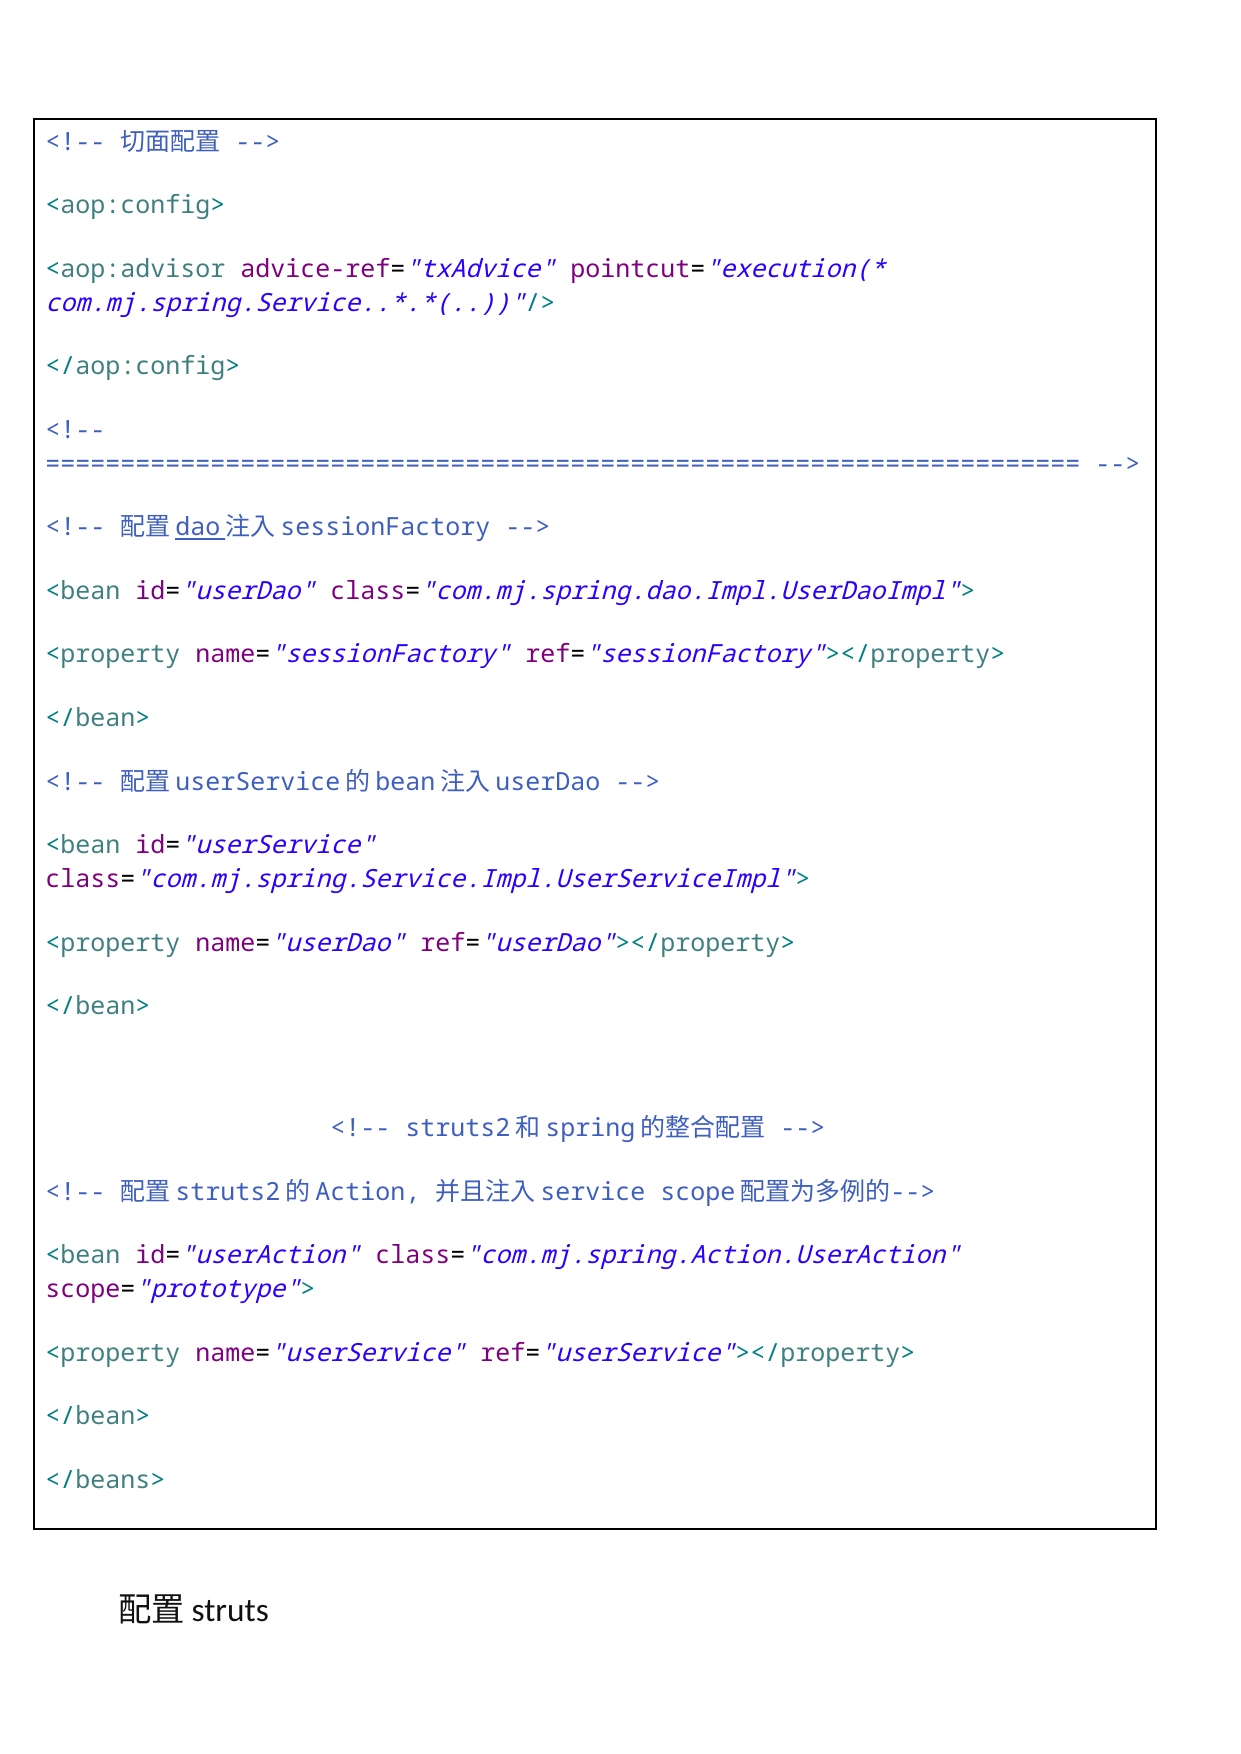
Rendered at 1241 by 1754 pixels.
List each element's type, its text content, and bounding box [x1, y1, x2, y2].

table_header <!-- 切面配置 --> <aop:config> <aop:advisor advice-ref="txAdvice" pointcut="execution(* com.mj.spring.Service..*.*(..))"/> </aop:config> <!-- ===================================================================== --> <!-- 配置dao注入sessionFactory --> <bean id="userDao" class="com.mj.spring.dao.Impl.UserDaoImpl"> <property name="sessionFactory" ref="sessionFactory"></property> </bean> <!-- 配置userService的bean注入userDao --> <bean id="userService" class="com.mj.spring.Service.Impl.UserServiceImpl"> <property name="userDao" ref="userDao"></property> </bean> <!-- struts2和spring的整合配置 --> <!-- 配置struts2的Action, 并且注入service scope配置为多例的--> <bean id="userAction" class="com.mj.spring.Action.UserAction" scope="prototype"> <property name="userService" ref="userService"></property> </bean> </beans> [35, 120, 1155, 1528]
text 配置struts [118, 1583, 1122, 1631]
